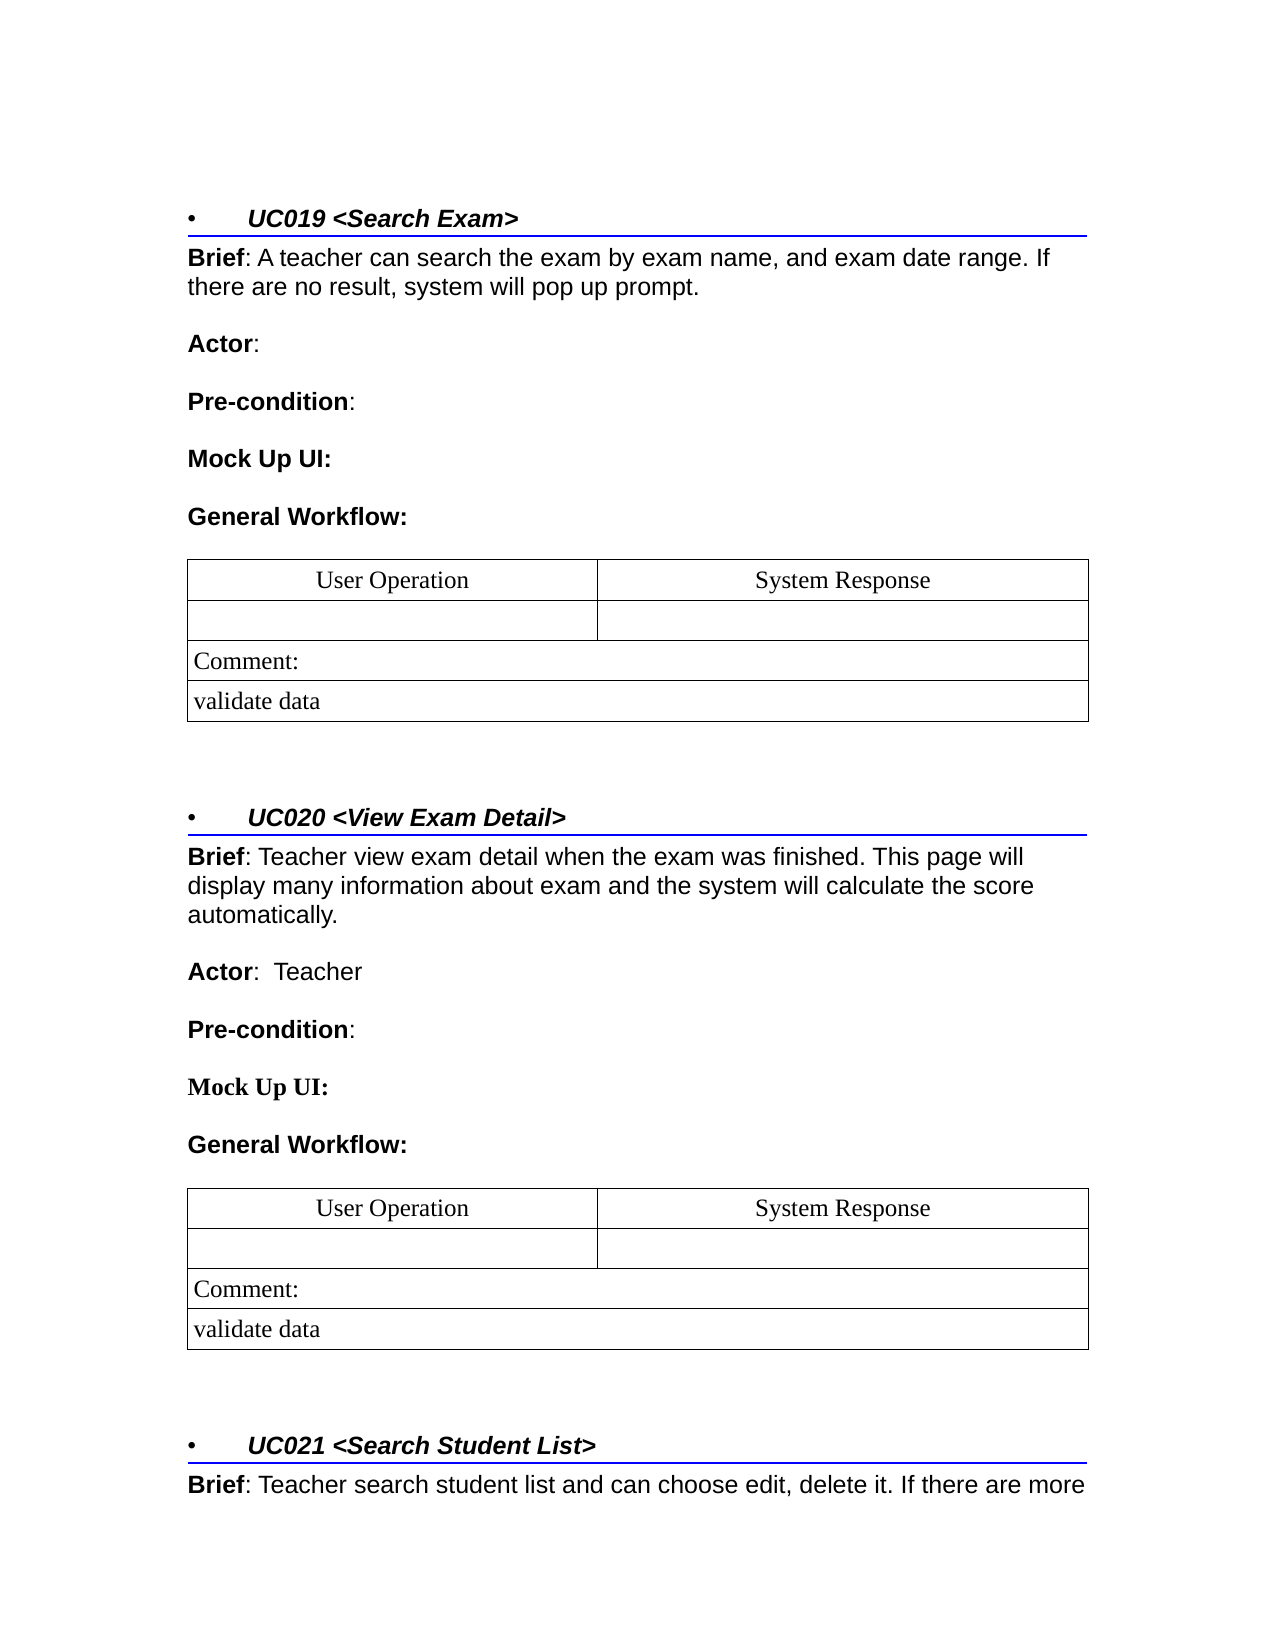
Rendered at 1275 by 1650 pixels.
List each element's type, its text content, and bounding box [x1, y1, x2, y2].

table_header User Operation [188, 1189, 597, 1228]
table_cell validate data [188, 681, 1088, 721]
subtitle UC021 <Search Student List> [187, 1431, 1087, 1464]
text Mock Up UI: [187, 444, 1087, 473]
text Pre-condition: [187, 387, 1087, 416]
subtitle UC019 <Search Exam> [187, 204, 1087, 237]
text Actor: [187, 329, 1087, 358]
table_header User Operation [188, 560, 597, 599]
text Pre-condition: [187, 1015, 1087, 1044]
table_cell Comment: [188, 641, 1088, 680]
text Actor: Teacher [187, 957, 1087, 986]
text General Workflow: [187, 1130, 1087, 1159]
table_header System Response [598, 1189, 1088, 1228]
text General Workflow: [187, 502, 1087, 531]
table_cell [188, 601, 597, 640]
table_cell validate data [188, 1309, 1088, 1349]
text Brief: Teacher view exam detail when the exam was finished. This page will display many information about exam and the system will calculate the score automatically. [187, 842, 1087, 929]
table_cell Comment: [188, 1269, 1088, 1308]
table_cell [598, 1229, 1088, 1268]
subtitle UC020 <View Exam Detail> [187, 803, 1087, 836]
text Mock Up UI: [187, 1072, 1087, 1101]
text Brief: Teacher search student list and can choose edit, delete it. If there are more [187, 1471, 1087, 1499]
text Brief: A teacher can search the exam by exam name, and exam date range. If there are no result, system will pop up prompt. [187, 243, 1087, 301]
table_cell [188, 1229, 597, 1268]
table_cell [598, 601, 1088, 640]
table_header System Response [598, 560, 1088, 599]
